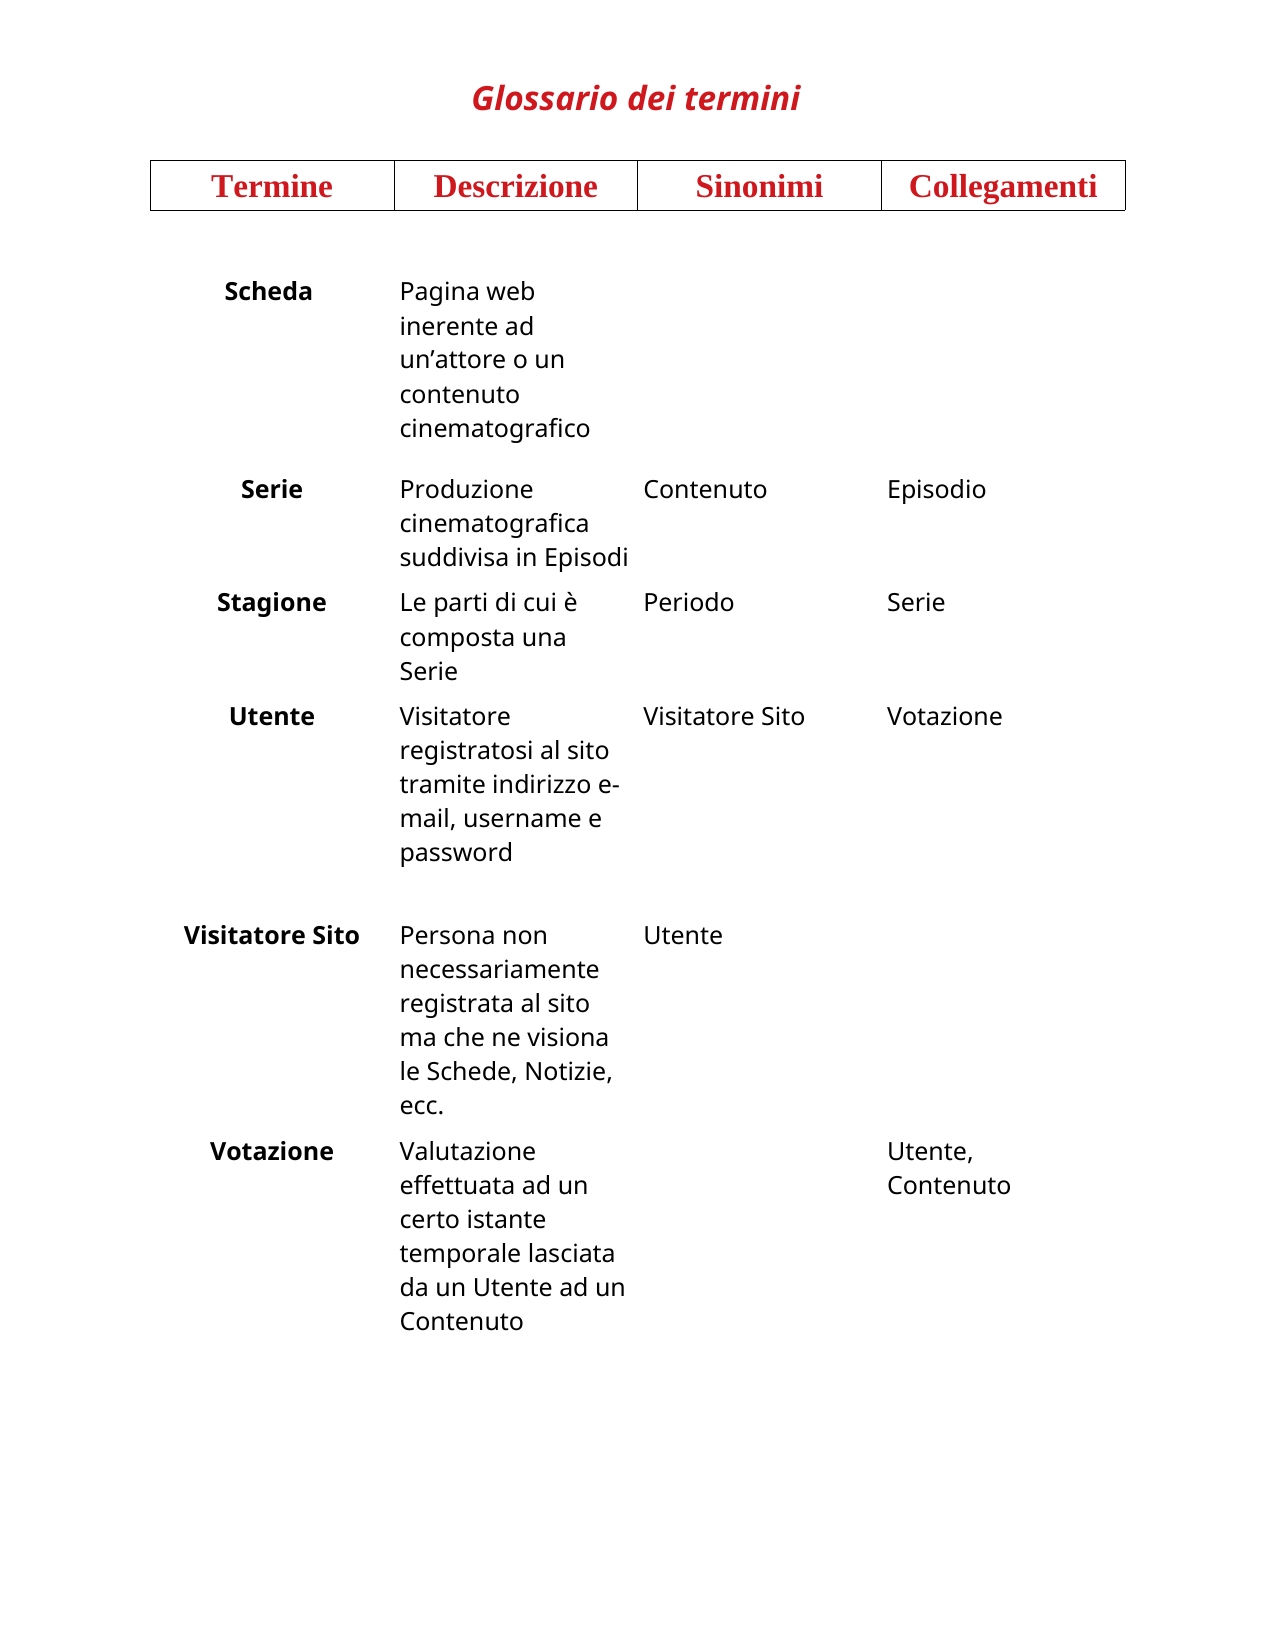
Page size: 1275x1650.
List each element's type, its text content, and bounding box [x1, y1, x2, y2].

table_cell Utente [638, 912, 881, 1128]
table_cell Persona non necessariamente registrata al sito ma che ne visiona le Schede, Notizie, ecc. [394, 912, 637, 1128]
table_cell Serie [150, 466, 394, 579]
table_cell Periodo [638, 579, 881, 693]
table_cell Utente [150, 693, 394, 912]
table_cell Pagina web inerente ad un’attore o un contenuto cinematografico [394, 268, 637, 466]
table_cell Contenuto [638, 466, 881, 579]
table_cell Episodio [881, 466, 1125, 579]
table_cell Produzione cinematografica suddivisa in Episodi [394, 466, 637, 579]
table_cell Valutazione effettuata ad un certo istante temporale lasciata da un Utente ad un Contenuto [394, 1128, 637, 1343]
table_cell Scheda [150, 268, 394, 466]
table_cell Visitatore Sito [638, 693, 881, 912]
table_cell Visitatore registratosi al sito tramite indirizzo e-mail, username e password [394, 693, 637, 912]
table_cell Utente, Contenuto [881, 1128, 1125, 1343]
table_cell Visitatore Sito [150, 912, 394, 1128]
table_cell Serie [881, 579, 1125, 693]
table_cell Stagione [150, 579, 394, 693]
table_cell Votazione [150, 1128, 394, 1343]
table_cell [638, 268, 881, 466]
table_cell [881, 268, 1125, 466]
table_cell [881, 912, 1125, 1128]
table_cell [638, 1128, 881, 1343]
table_cell Le parti di cui è composta una Serie [394, 579, 637, 693]
table_cell Votazione [881, 693, 1125, 912]
